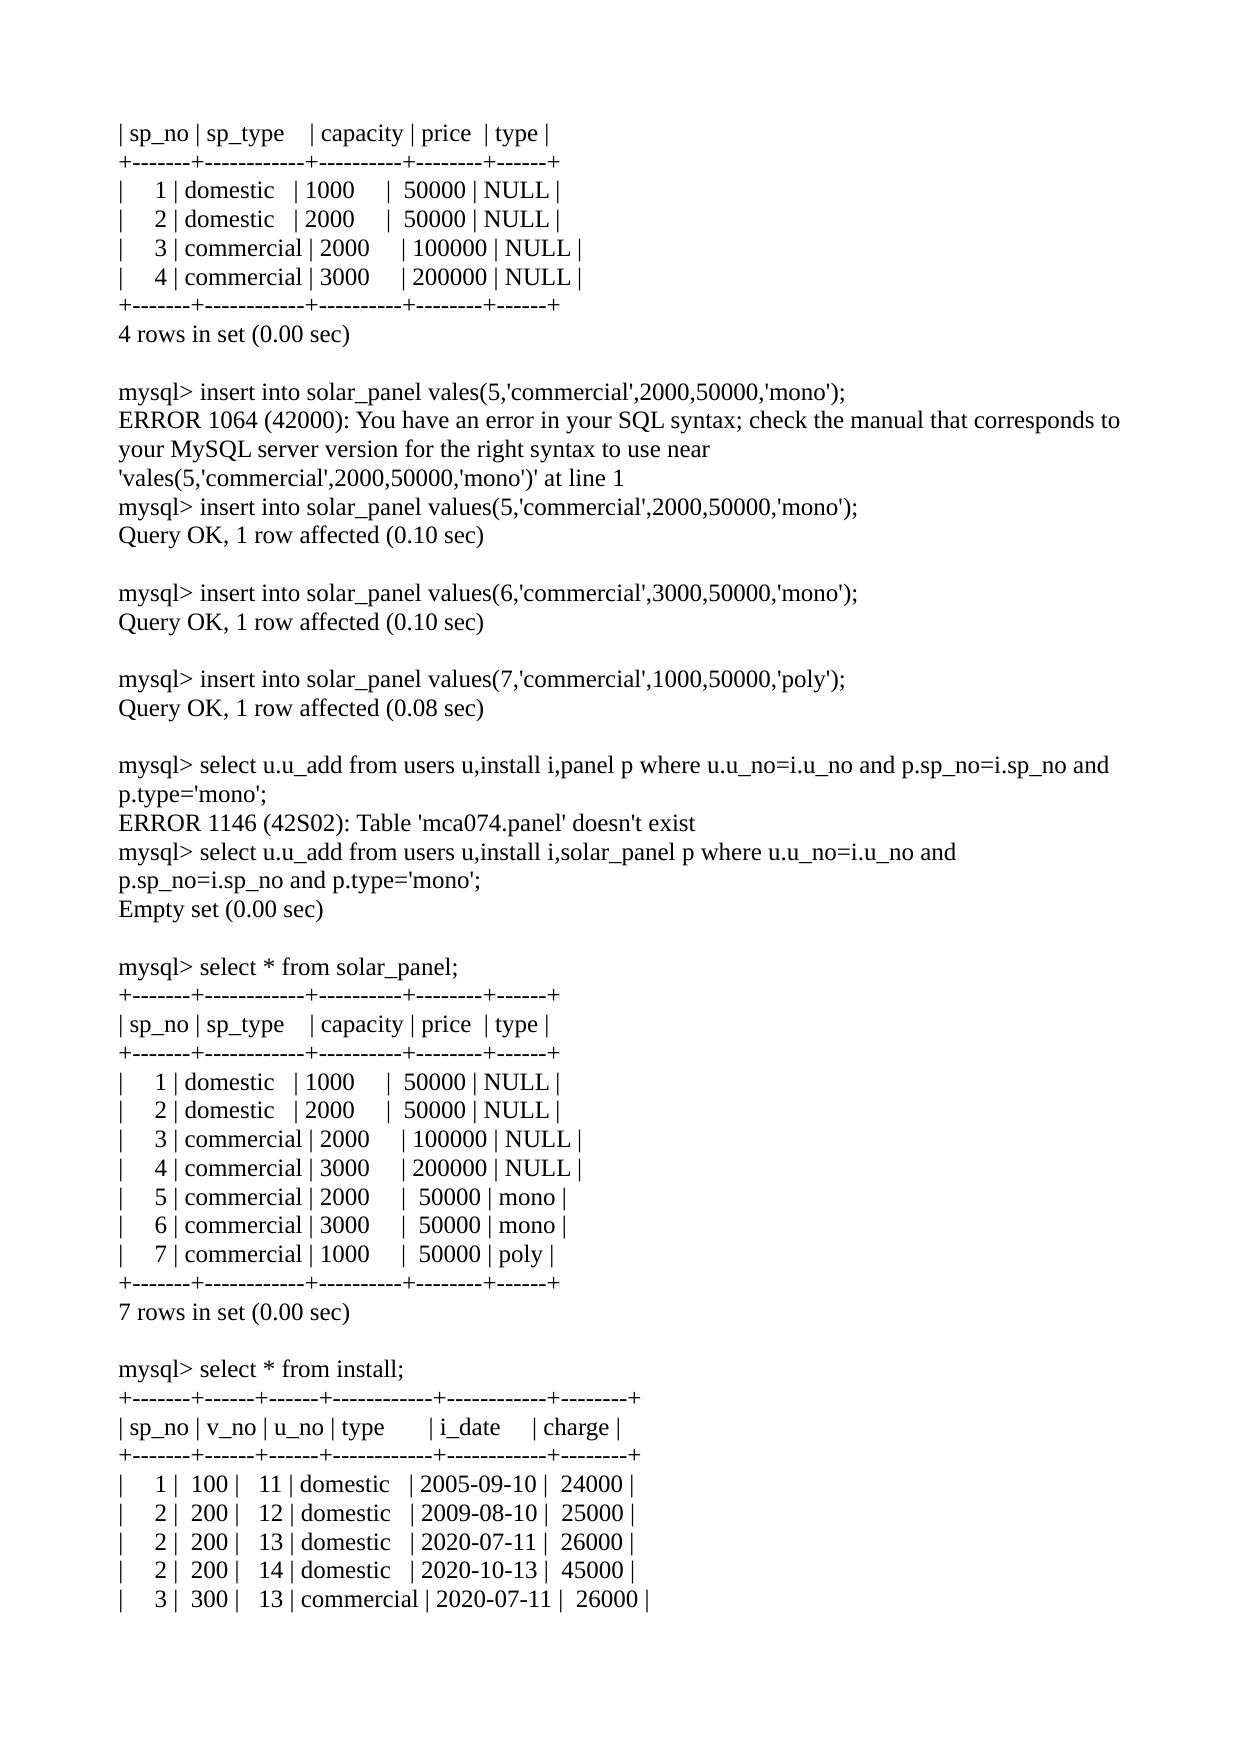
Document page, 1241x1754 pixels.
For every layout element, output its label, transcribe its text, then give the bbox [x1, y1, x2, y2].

text | 1 | domestic | 1000 | 50000 | NULL | [118, 176, 1122, 204]
text mysql> select u.u_add from users u,install i,solar_panel p where u.u_no=i.u_no and p.sp_no=i.sp_no and p.type='mono'; [118, 837, 1122, 894]
text | 3 | 300 | 13 | commercial | 2020-07-11 | 26000 | [118, 1584, 1122, 1613]
text | 2 | domestic | 2000 | 50000 | NULL | [118, 204, 1122, 233]
text mysql> select u.u_add from users u,install i,panel p where u.u_no=i.u_no and p.sp_no=i.sp_no and p.type='mono'; [118, 751, 1122, 808]
text mysql> select * from install; [118, 1354, 1122, 1383]
text | 2 | domestic | 2000 | 50000 | NULL | [118, 1096, 1122, 1124]
text +-------+------------+----------+--------+------+ [118, 981, 1122, 1009]
text | sp_no | sp_type | capacity | price | type | [118, 118, 1122, 147]
text | 3 | commercial | 2000 | 100000 | NULL | [118, 1124, 1122, 1153]
text mysql> select * from solar_panel; [118, 952, 1122, 981]
text +-------+------------+----------+--------+------+ [118, 291, 1122, 319]
text +-------+------+------+------------+------------+--------+ [118, 1441, 1122, 1469]
text | 1 | 100 | 11 | domestic | 2005-09-10 | 24000 | [118, 1469, 1122, 1498]
text ERROR 1064 (42000): You have an error in your SQL syntax; check the manual that corresponds to your MySQL server version for the right syntax to use near 'vales(5,'commercial',2000,50000,'mono')' at line 1 [118, 406, 1122, 492]
text mysql> insert into solar_panel vales(5,'commercial',2000,50000,'mono'); [118, 377, 1122, 406]
text | 2 | 200 | 12 | domestic | 2009-08-10 | 25000 | [118, 1498, 1122, 1527]
text | 3 | commercial | 2000 | 100000 | NULL | [118, 233, 1122, 262]
text Empty set (0.00 sec) [118, 894, 1122, 923]
text | sp_no | v_no | u_no | type | i_date | charge | [118, 1412, 1122, 1441]
text Query OK, 1 row affected (0.10 sec) [118, 607, 1122, 636]
text | 2 | 200 | 13 | domestic | 2020-07-11 | 26000 | [118, 1527, 1122, 1556]
text mysql> insert into solar_panel values(6,'commercial',3000,50000,'mono'); [118, 578, 1122, 607]
text ERROR 1146 (42S02): Table 'mca074.panel' doesn't exist [118, 808, 1122, 837]
text 7 rows in set (0.00 sec) [118, 1297, 1122, 1326]
text 4 rows in set (0.00 sec) [118, 319, 1122, 348]
text Query OK, 1 row affected (0.08 sec) [118, 693, 1122, 722]
text | 2 | 200 | 14 | domestic | 2020-10-13 | 45000 | [118, 1556, 1122, 1584]
text | 4 | commercial | 3000 | 200000 | NULL | [118, 1153, 1122, 1182]
text +-------+------+------+------------+------------+--------+ [118, 1383, 1122, 1412]
text | 1 | domestic | 1000 | 50000 | NULL | [118, 1067, 1122, 1096]
text | 5 | commercial | 2000 | 50000 | mono | [118, 1182, 1122, 1211]
text | 6 | commercial | 3000 | 50000 | mono | [118, 1211, 1122, 1239]
text +-------+------------+----------+--------+------+ [118, 1038, 1122, 1067]
text | sp_no | sp_type | capacity | price | type | [118, 1009, 1122, 1038]
text +-------+------------+----------+--------+------+ [118, 147, 1122, 176]
text mysql> insert into solar_panel values(5,'commercial',2000,50000,'mono'); [118, 492, 1122, 521]
text | 7 | commercial | 1000 | 50000 | poly | [118, 1239, 1122, 1268]
text | 4 | commercial | 3000 | 200000 | NULL | [118, 262, 1122, 291]
text Query OK, 1 row affected (0.10 sec) [118, 521, 1122, 549]
text +-------+------------+----------+--------+------+ [118, 1268, 1122, 1297]
text mysql> insert into solar_panel values(7,'commercial',1000,50000,'poly'); [118, 664, 1122, 693]
